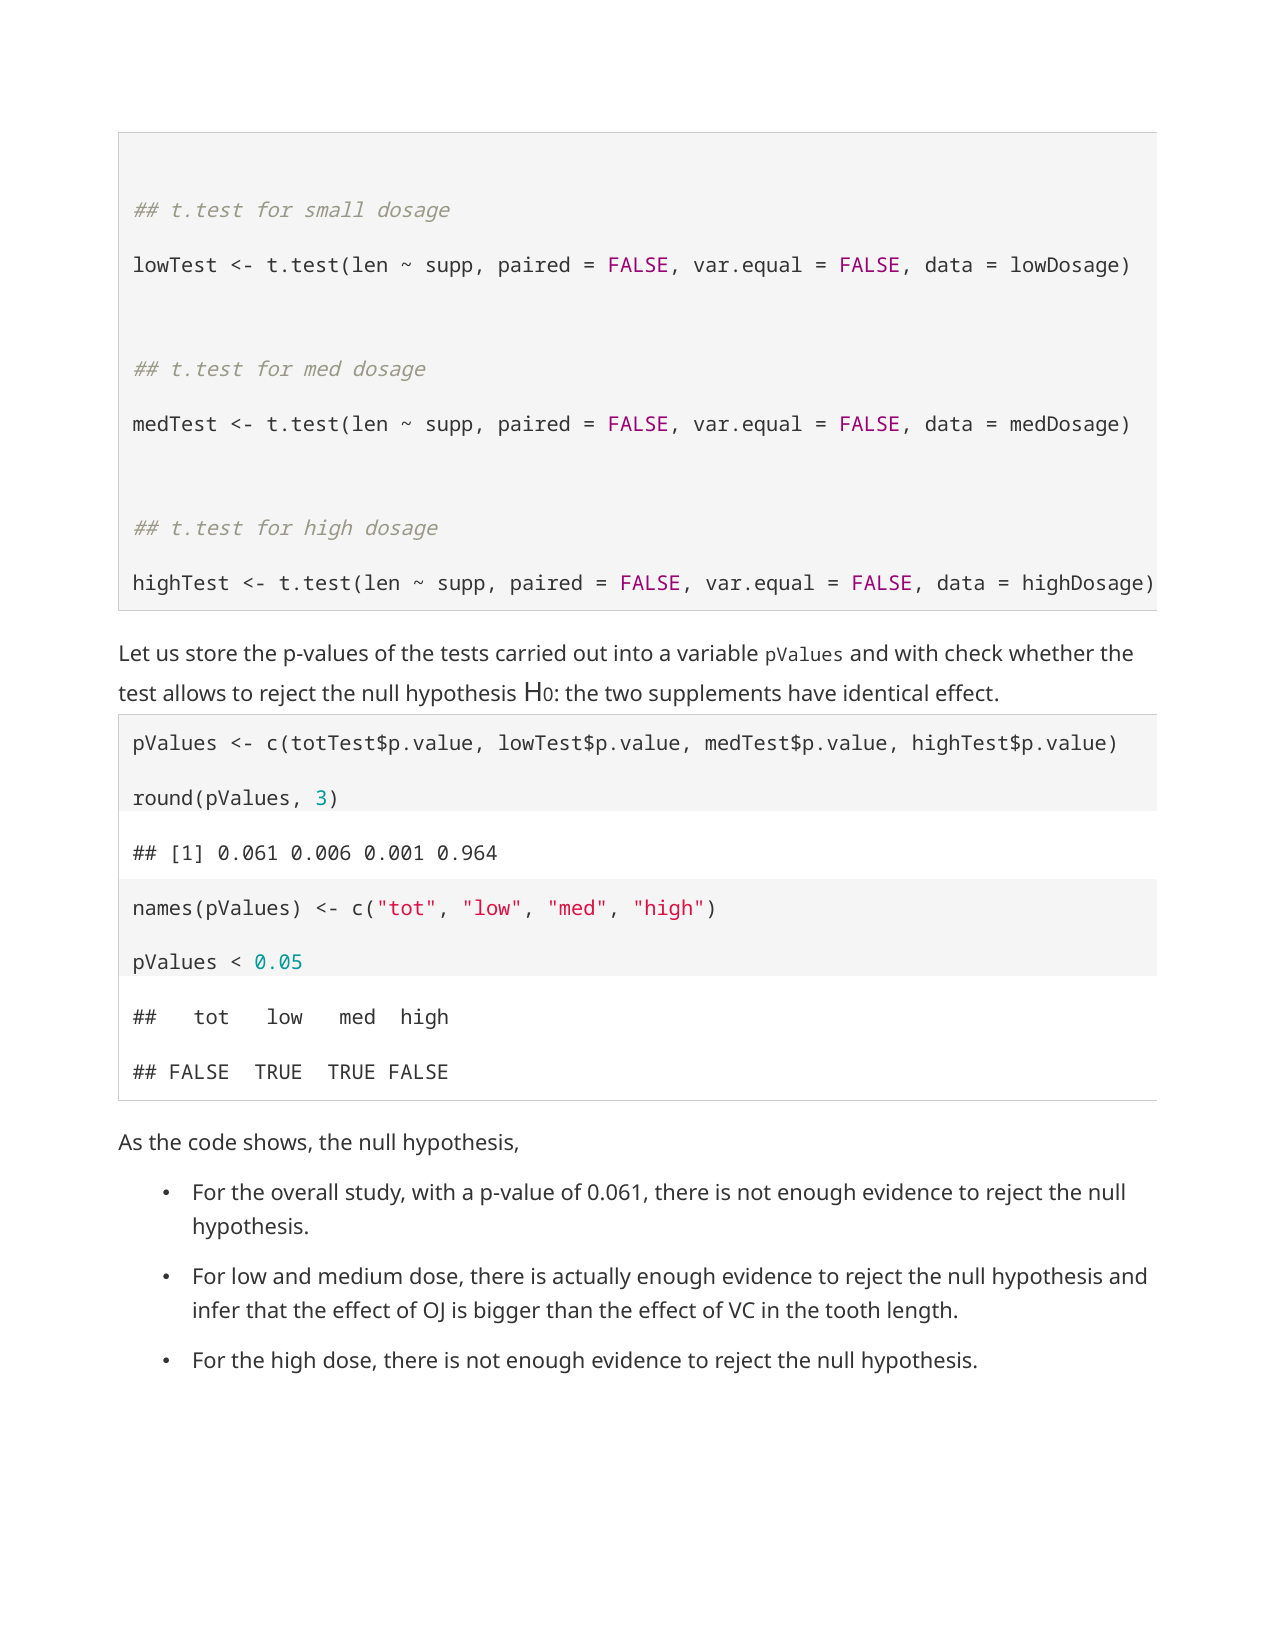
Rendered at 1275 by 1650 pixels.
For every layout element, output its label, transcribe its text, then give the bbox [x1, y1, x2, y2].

text ## FALSE TRUE TRUE FALSE [119, 1044, 1157, 1100]
list For the high dose, there is not enough evidence to reject the null hypothesis. [162, 1344, 1157, 1374]
list For the overall study, with a p-value of 0.061, there is not enough evidence to reject the null hypothesis. [162, 1177, 1157, 1241]
text highTest <- t.test(len ~ supp, paired = FALSE, var.equal = FALSE, data = highDosage) [119, 554, 1157, 610]
text ## [1] 0.061 0.006 0.001 0.964 [119, 824, 1157, 866]
text ## tot low med high [119, 989, 1157, 1031]
text round(pValues, 3) [119, 769, 1157, 811]
text ## t.test for small dosage [119, 181, 1157, 223]
text pValues < 0.05 [119, 934, 1157, 976]
text Let us store the p-values of the tests carried out into a variable pValues and with check whether the test allows to reject the null hypothesis H0: the two supplements have identical effect. [118, 637, 1157, 709]
text ## t.test for med dosage [119, 340, 1157, 382]
text As the code shows, the null hypothesis, [118, 1127, 1157, 1157]
text ## t.test for high dosage [119, 499, 1157, 541]
text medTest <- t.test(len ~ supp, paired = FALSE, var.equal = FALSE, data = medDosage) [119, 395, 1157, 437]
text pValues <- c(totTest$p.value, lowTest$p.value, medTest$p.value, highTest$p.value) [119, 715, 1157, 756]
list For low and medium dose, there is actually enough evidence to reject the null hypothesis and infer that the effect of OJ is bigger than the effect of VC in the tooth length. [162, 1261, 1157, 1324]
text lowTest <- t.test(len ~ supp, paired = FALSE, var.equal = FALSE, data = lowDosage) [119, 236, 1157, 278]
text names(pValues) <- c("tot", "low", "med", "high") [119, 879, 1157, 921]
